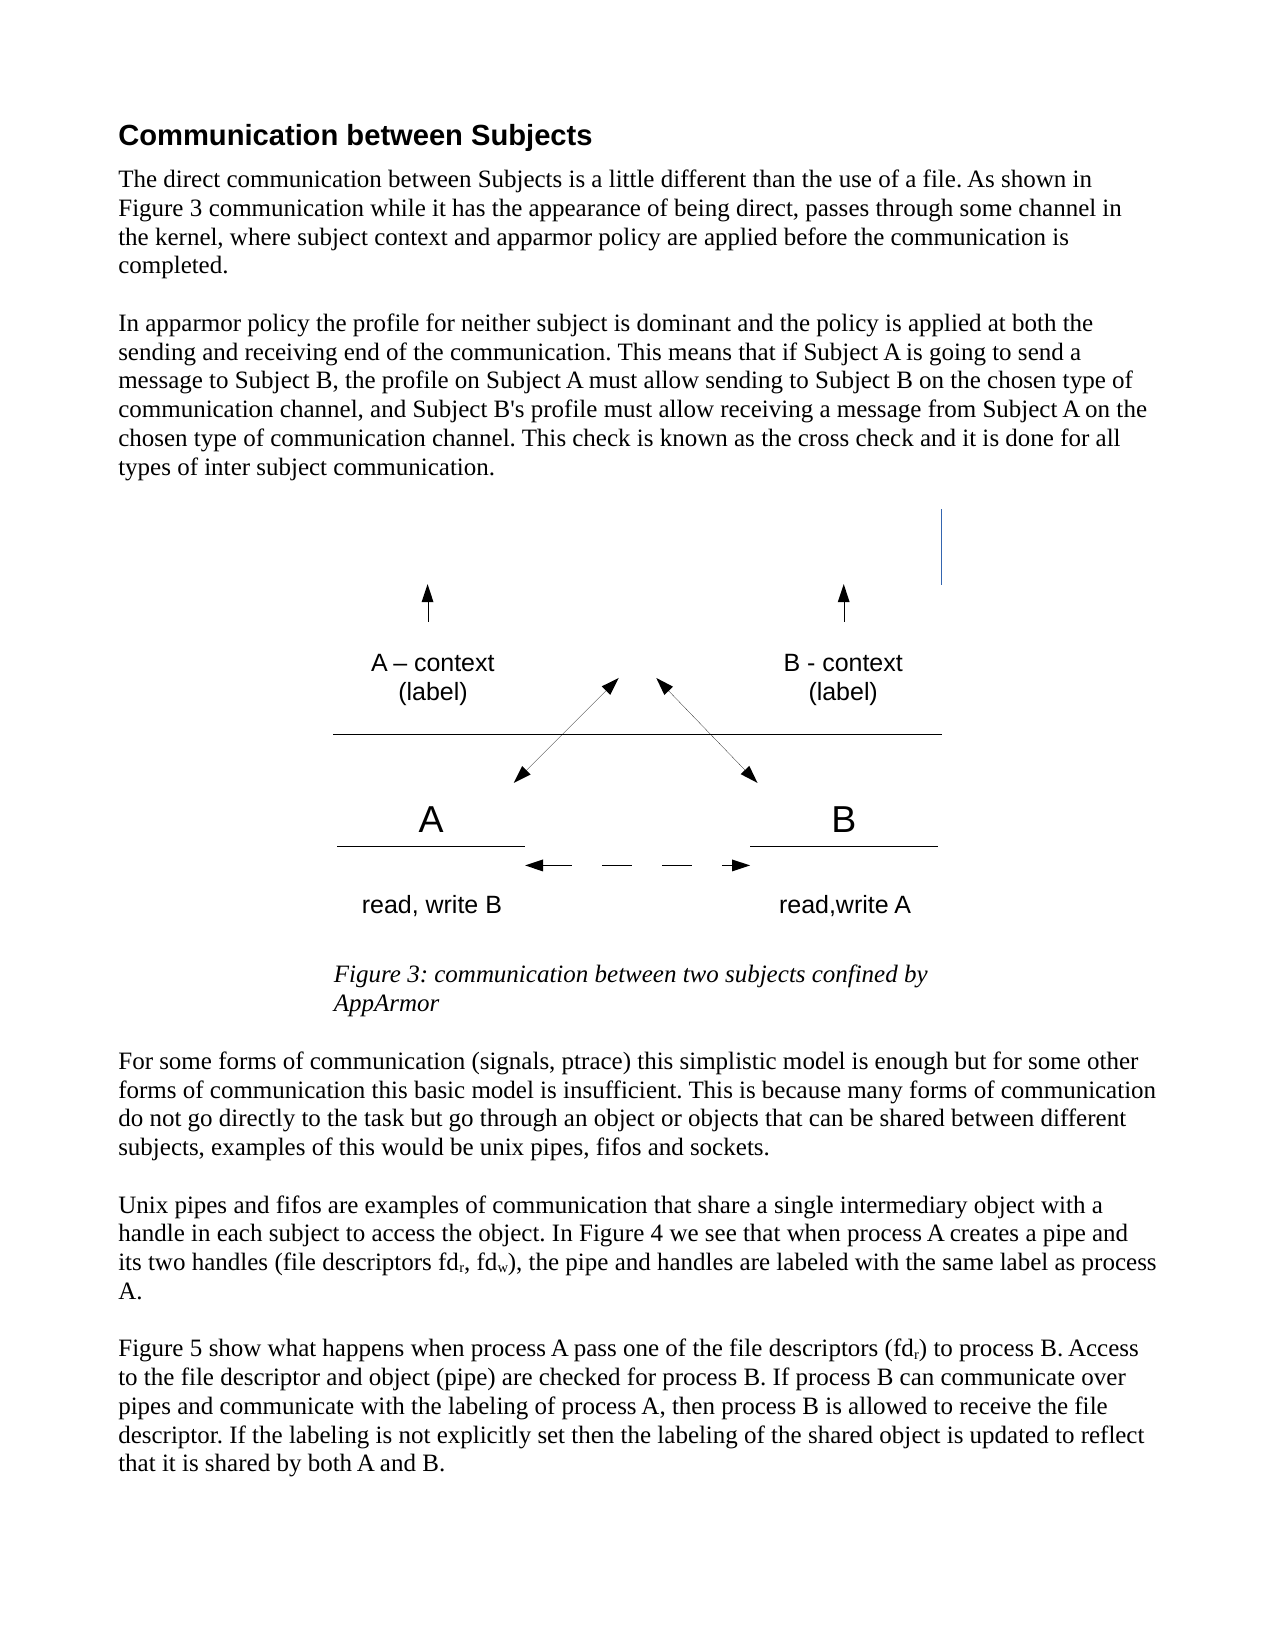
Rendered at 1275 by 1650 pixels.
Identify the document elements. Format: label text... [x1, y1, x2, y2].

text Figure 3: communication between two subjects confined by AppArmor [334, 735, 941, 1017]
subtitle Communication between Subjects [118, 118, 1157, 152]
text In apparmor policy the profile for neither subject is dominant and the policy is applied at both the sending and receiving end of the communication. This means that if Subject A is going to send a message to Subject B, the profile on Subject A must allow sending to Subject B on the chosen type of communication channel, and Subject B's profile must allow receiving a message from Subject A on the chosen type of communication channel. This check is known as the cross check and it is done for all types of inter subject communication. [118, 308, 1157, 480]
text Unix pipes and fifos are examples of communication that share a single intermediary object with a handle in each subject to access the object. In Figure 4 we see that when process A creates a pipe and its two handles (file descriptors fdr, fdw), the pipe and handles are labeled with the same label as process A. [118, 1190, 1157, 1305]
text Figure 3: communication between two subjects confined by AppArmor [334, 522, 941, 734]
text Figure 5 show what happens when process A pass one of the file descriptors (fdr) to process B. Access to the file descriptor and object (pipe) are checked for process B. If process B can communicate over pipes and communicate with the labeling of process A, then process B is allowed to receive the file descriptor. If the labeling is not explicitly set then the labeling of the shared object is updated to reflect that it is shared by both A and B. [118, 1333, 1157, 1477]
text For some forms of communication (signals, ptrace) this simplistic model is enough but for some other forms of communication this basic model is insufficient. This is because many forms of communication do not go directly to the task but go through an object or objects that can be shared between different subjects, examples of this would be unix pipes, fifos and sockets. [118, 1046, 1157, 1161]
text The direct communication between Subjects is a little different than the use of a file. As shown in Figure 3 communication while it has the appearance of being direct, passes through some channel in the kernel, where subject context and apparmor policy are applied before the communication is completed. [118, 164, 1157, 279]
